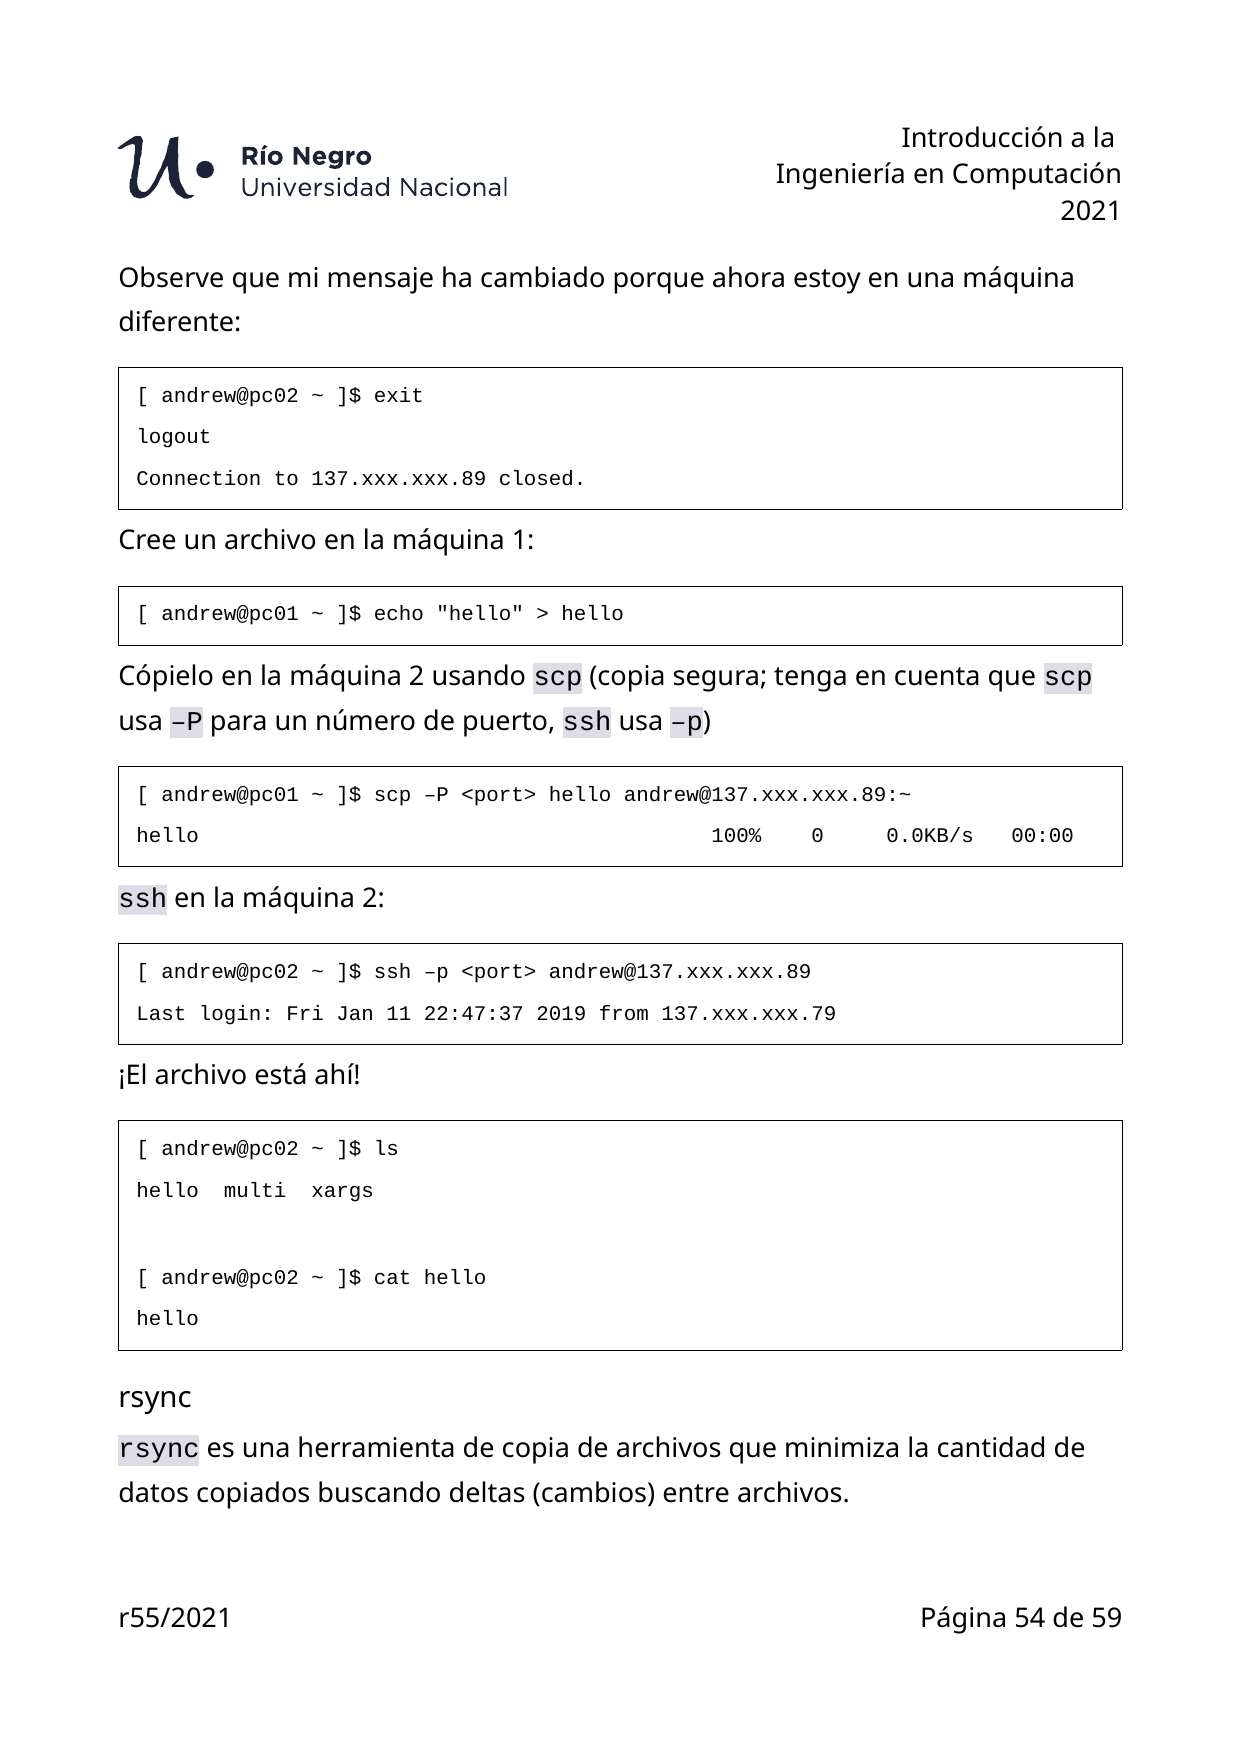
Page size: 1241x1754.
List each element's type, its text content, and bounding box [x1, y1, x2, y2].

text logout [119, 408, 1122, 450]
text [ andrew@pc02 ~ ]$ ssh –p <port> andrew@137.xxx.xxx.89 [119, 944, 1122, 985]
text Observe que mi mensaje ha cambiado porque ahora estoy en una máquina diferente: [118, 258, 1122, 339]
text ssh en la máquina 2: [118, 878, 1122, 915]
text [ andrew@pc01 ~ ]$ scp –P <port> hello andrew@137.xxx.xxx.89:~ [119, 767, 1122, 807]
text [ andrew@pc02 ~ ]$ ls [119, 1121, 1122, 1162]
text [ andrew@pc02 ~ ]$ cat hello [119, 1249, 1122, 1291]
text [ andrew@pc01 ~ ]$ echo "hello" > hello [119, 587, 1122, 645]
text ¡El archivo está ahí! [118, 1056, 1122, 1093]
text hello [119, 1291, 1122, 1350]
text hello 100% 0 0.0KB/s 00:00 [119, 807, 1122, 866]
subtitle rsync [118, 1376, 1122, 1416]
text rsync es una herramienta de copia de archivos que minimiza la cantidad de datos copiados buscando deltas (cambios) entre archivos. [118, 1429, 1122, 1510]
text Connection to 137.xxx.xxx.89 closed. [119, 450, 1122, 509]
text [ andrew@pc02 ~ ]$ exit [119, 368, 1122, 408]
text hello multi xargs [119, 1162, 1122, 1203]
text Last login: Fri Jan 11 22:47:37 2019 from 137.xxx.xxx.79 [119, 985, 1122, 1044]
text Cree un archivo en la máquina 1: [118, 521, 1122, 558]
text Cópielo en la máquina 2 usando scp (copia segura; tenga en cuenta que scp usa –P para un número de puerto, ssh usa –p) [118, 657, 1122, 738]
